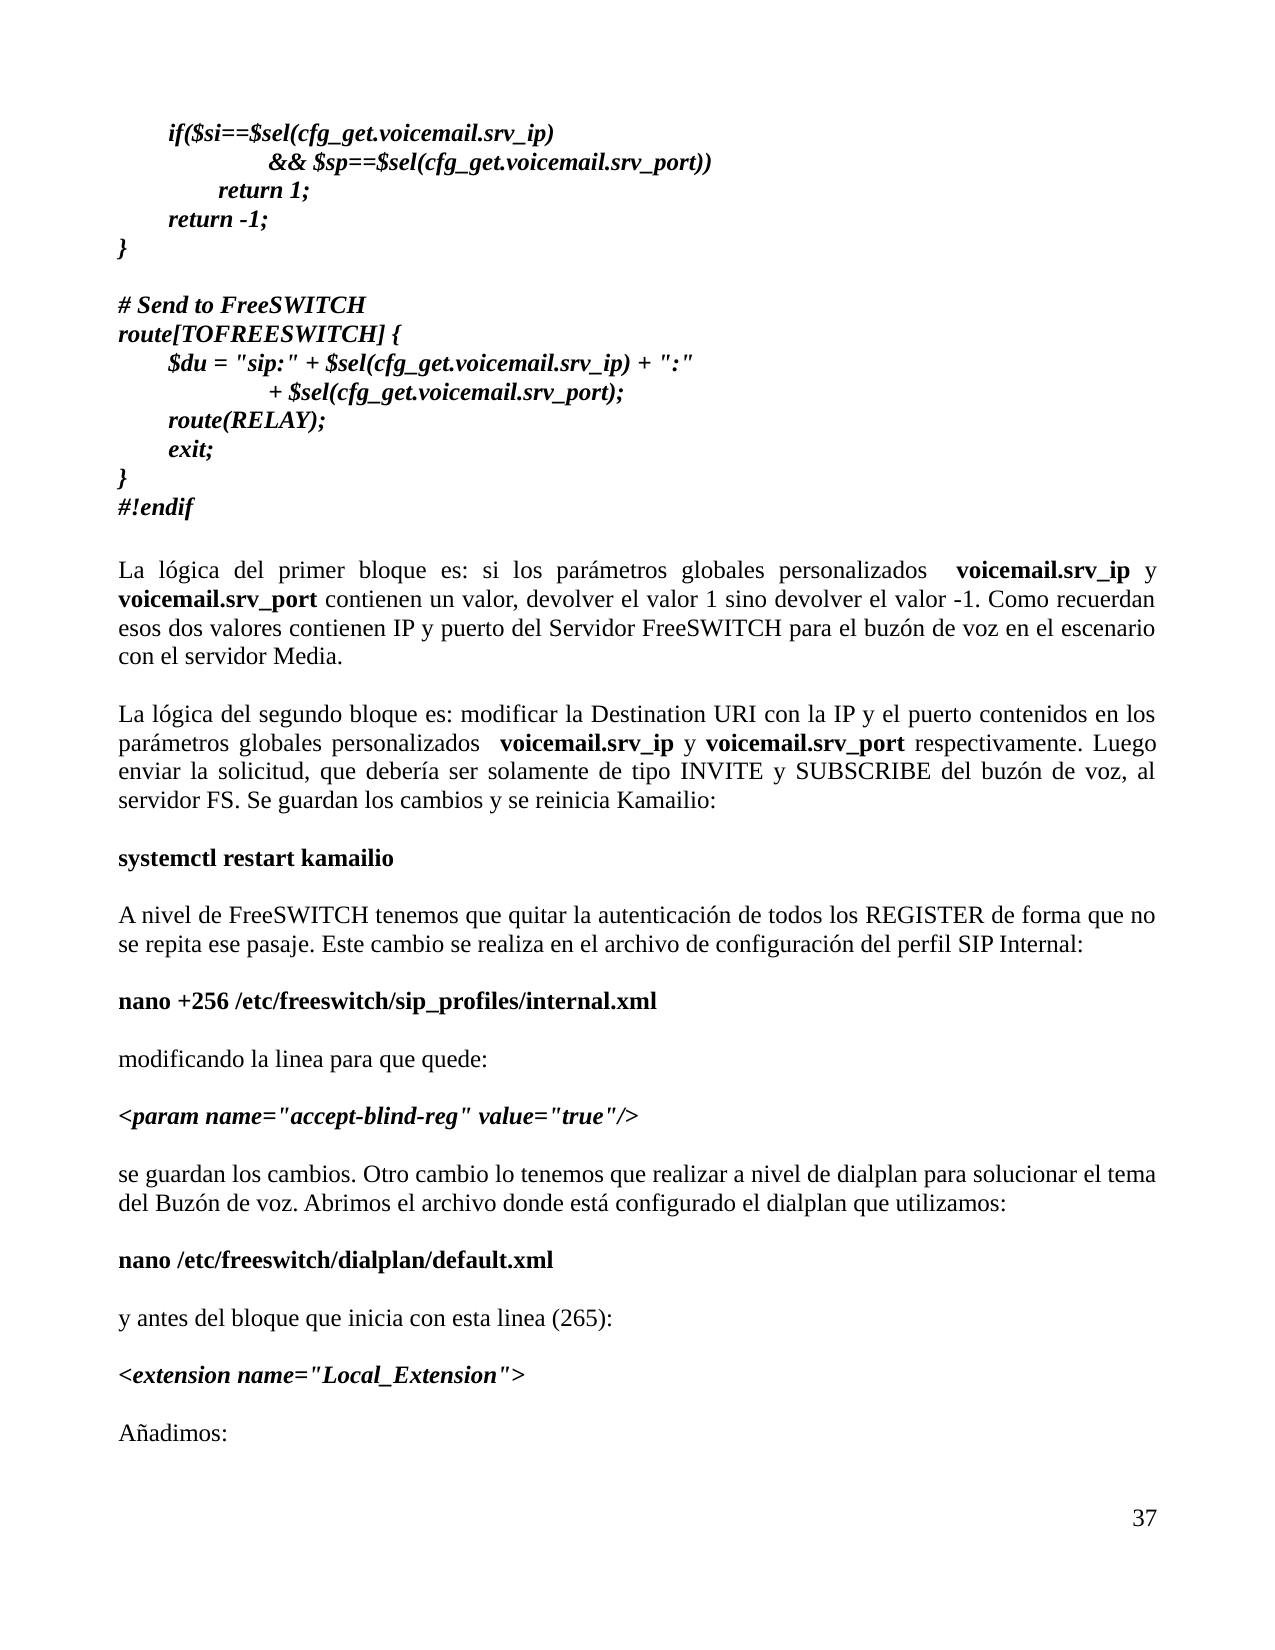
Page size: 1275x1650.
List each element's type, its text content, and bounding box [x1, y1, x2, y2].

text Añadimos: [118, 1418, 1157, 1446]
text if($si==$sel(cfg_get.voicemail.srv_ip) [118, 118, 1157, 147]
text se guardan los cambios. Otro cambio lo tenemos que realizar a nivel de dialplan para solucionar el tema del Buzón de voz. Abrimos el archivo donde está configurado el dialplan que utilizamos: [118, 1159, 1157, 1216]
text } [118, 233, 1157, 262]
text <extension name="Local_Extension"> [118, 1360, 1157, 1389]
text + $sel(cfg_get.voicemail.srv_port); [118, 377, 1157, 406]
text #!endif [118, 492, 1157, 521]
text } [118, 463, 1157, 492]
text nano /etc/freeswitch/dialplan/default.xml [118, 1245, 1157, 1274]
text y antes del bloque que inicia con esta linea (265): [118, 1303, 1157, 1331]
text modificando la linea para que quede: [118, 1044, 1157, 1073]
text route(RELAY); [118, 406, 1157, 434]
text route[TOFREESWITCH] { [118, 319, 1157, 348]
text return 1; [118, 176, 1157, 204]
text A nivel de FreeSWITCH tenemos que quitar la autenticación de todos los REGISTER de forma que no se repita ese pasaje. Este cambio se realiza en el archivo de configuración del perfil SIP Internal: [118, 900, 1157, 958]
text nano +256 /etc/freeswitch/sip_profiles/internal.xml [118, 986, 1157, 1015]
text La lógica del segundo bloque es: modificar la Destination URI con la IP y el puerto contenidos en los parámetros globales personalizados voicemail.srv_ip y voicemail.srv_port respectivamente. Luego enviar la solicitud, que debería ser solamente de tipo INVITE y SUBSCRIBE del buzón de voz, al servidor FS. Se guardan los cambios y se reinicia Kamailio: [118, 699, 1157, 814]
text systemctl restart kamailio [118, 843, 1157, 871]
text exit; [118, 434, 1157, 463]
text La lógica del primer bloque es: si los parámetros globales personalizados voicemail.srv_ip y voicemail.srv_port contienen un valor, devolver el valor 1 sino devolver el valor -1. Como recuerdan esos dos valores contienen IP y puerto del Servidor FreeSWITCH para el buzón de voz en el escenario con el servidor Media. [118, 555, 1157, 670]
text <param name="accept-blind-reg" value="true"/> [118, 1101, 1157, 1130]
text && $sp==$sel(cfg_get.voicemail.srv_port)) [118, 147, 1157, 176]
text # Send to FreeSWITCH [118, 291, 1157, 319]
text $du = "sip:" + $sel(cfg_get.voicemail.srv_ip) + ":" [118, 348, 1157, 377]
text return -1; [118, 204, 1157, 233]
